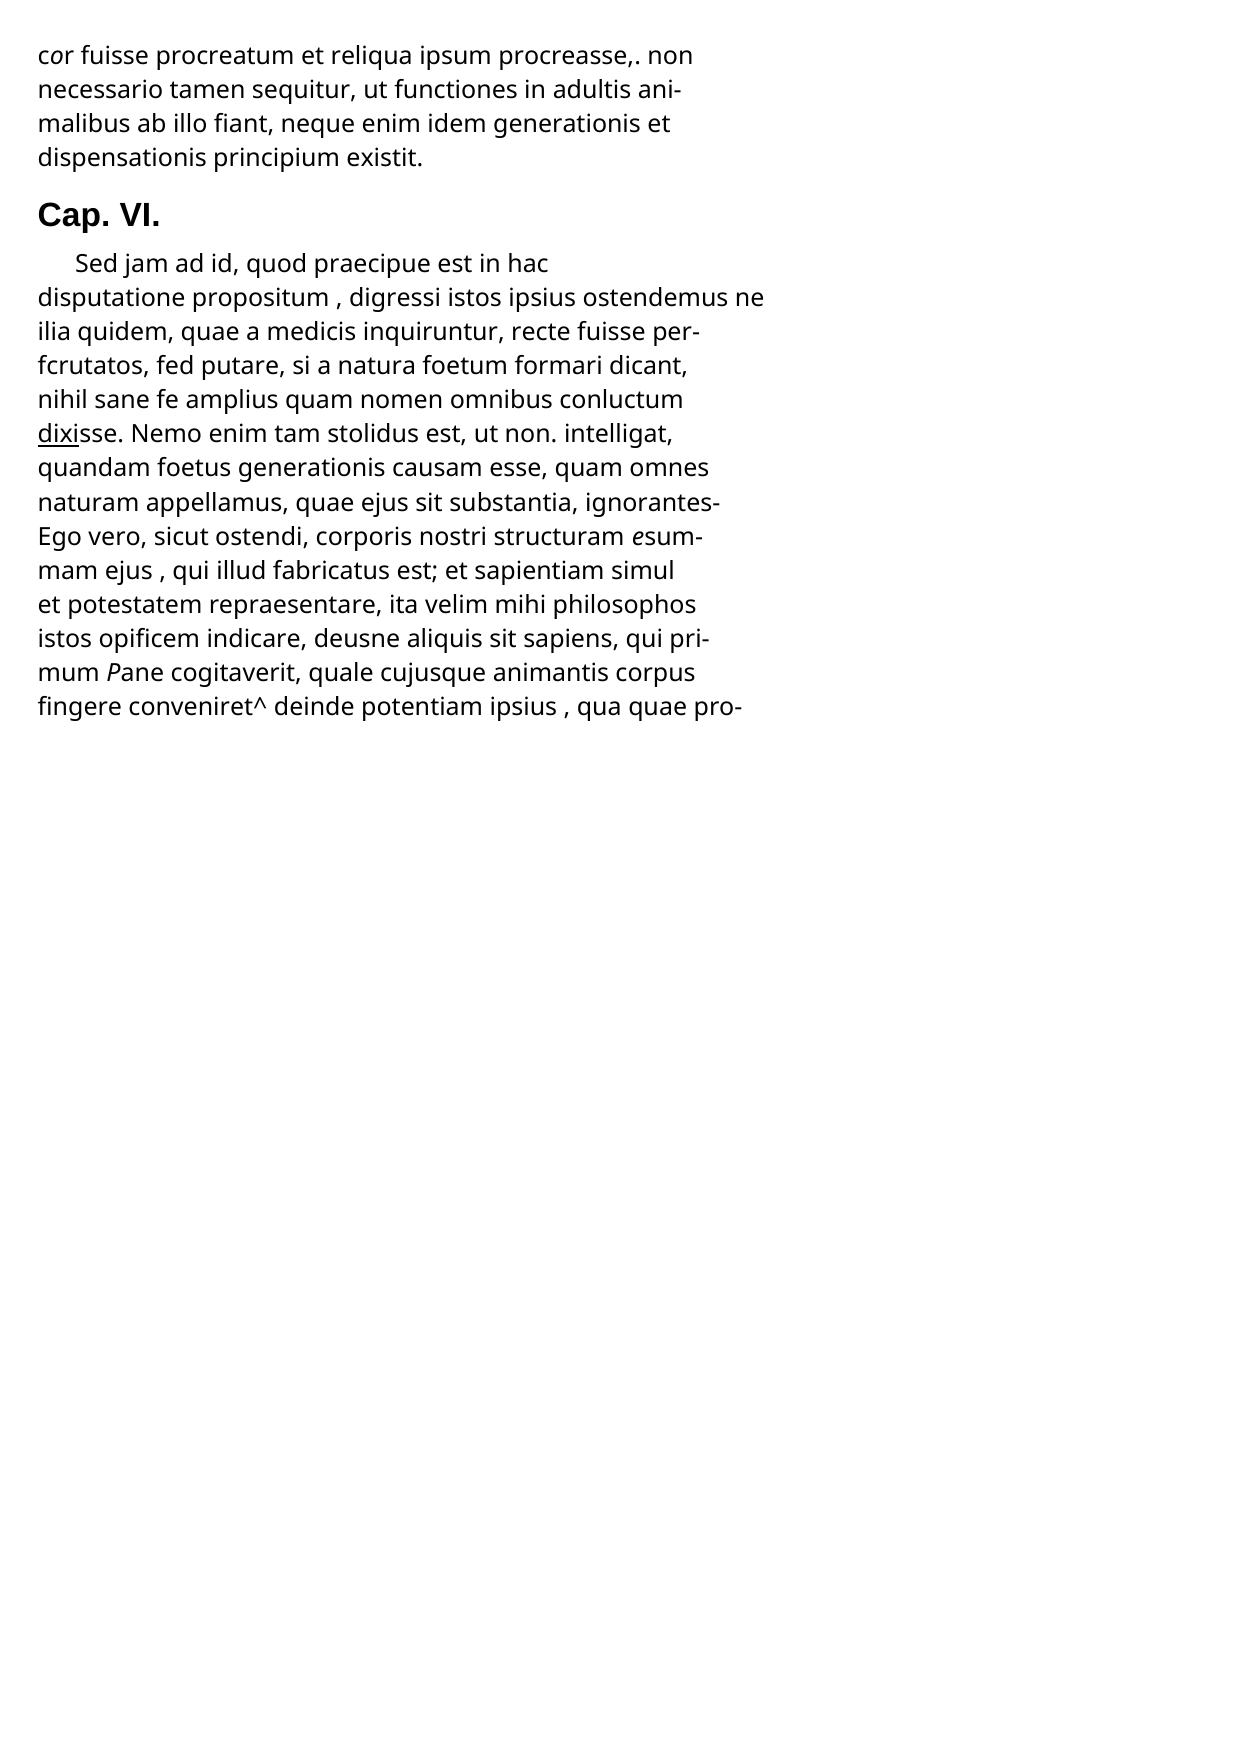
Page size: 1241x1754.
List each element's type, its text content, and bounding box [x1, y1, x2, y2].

text cor fuisse procreatum et reliqua ipsum procreasse,. non necessario tamen sequitur, ut functiones in adultis ani- malibus ab illo fiant, neque enim idem generationis et dispensationis principium existit. [37, 37, 1203, 174]
text Sed jam ad id, quod praecipue est in hac disputatione propositum , digressi istos ipsius ostendemus ne ilia quidem, quae a medicis inquiruntur, recte fuisse per- fcrutatos, fed putare, si a natura foetum formari dicant, nihil sane fe amplius quam nomen omnibus conluctum dixisse. Nemo enim tam stolidus est, ut non. intelligat, quandam foetus generationis causam esse, quam omnes naturam appellamus, quae ejus sit substantia, ignorantes- Ego vero, sicut ostendi, corporis nostri structuram esum- mam ejus , qui illud fabricatus est; et sapientiam simul et potestatem repraesentare, ita velim mihi philosophos istos opificem indicare, deusne aliquis sit sapiens, qui pri- mum Pane cogitaverit, quale cujusque animantis corpus fingere conveniret^ deinde potentiam ipsius , qua quae pro- [37, 246, 1203, 723]
subtitle Cap. VI. [37, 194, 1203, 233]
